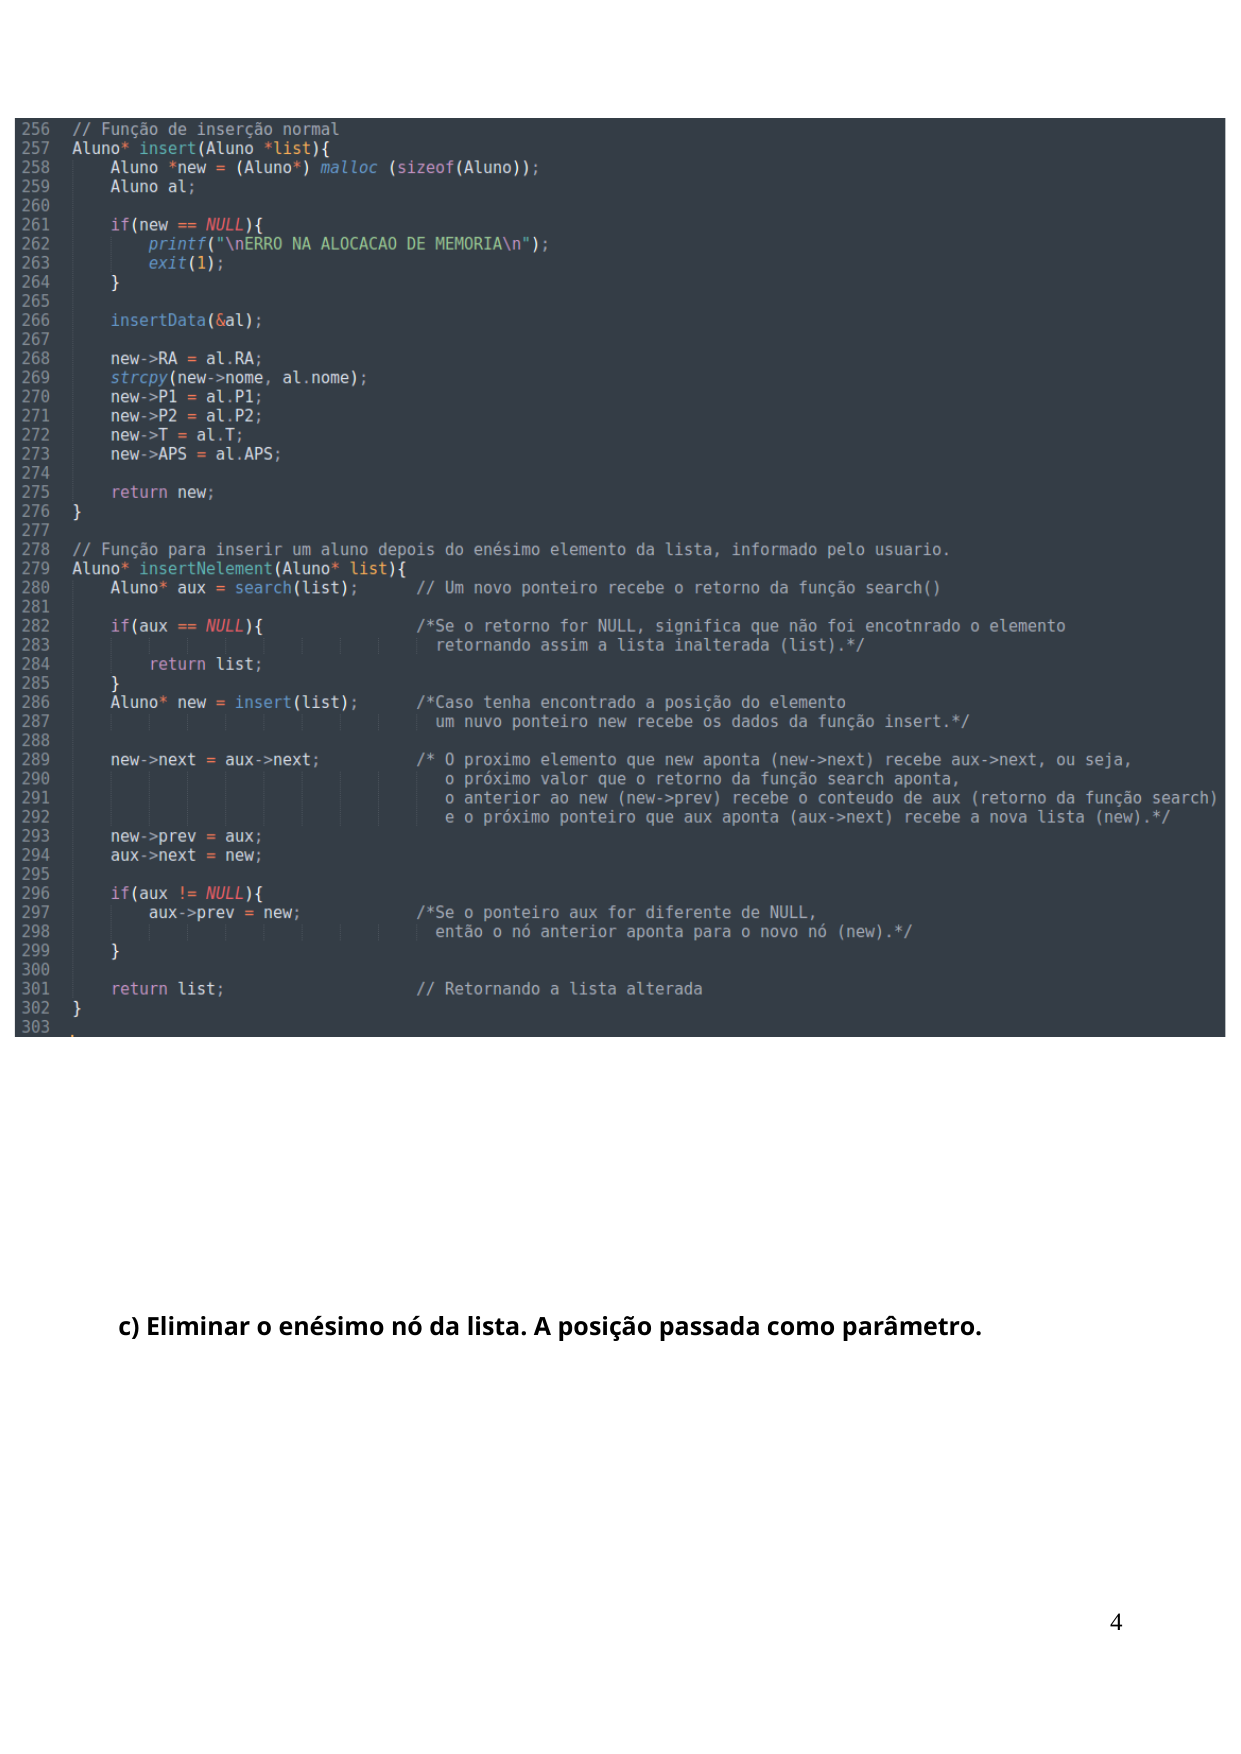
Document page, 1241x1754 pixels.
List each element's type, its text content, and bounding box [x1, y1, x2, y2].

text c) Eliminar o enésimo nó da lista. A posição passada como parâmetro. [118, 1309, 1122, 1343]
picture [14, 118, 1226, 1037]
